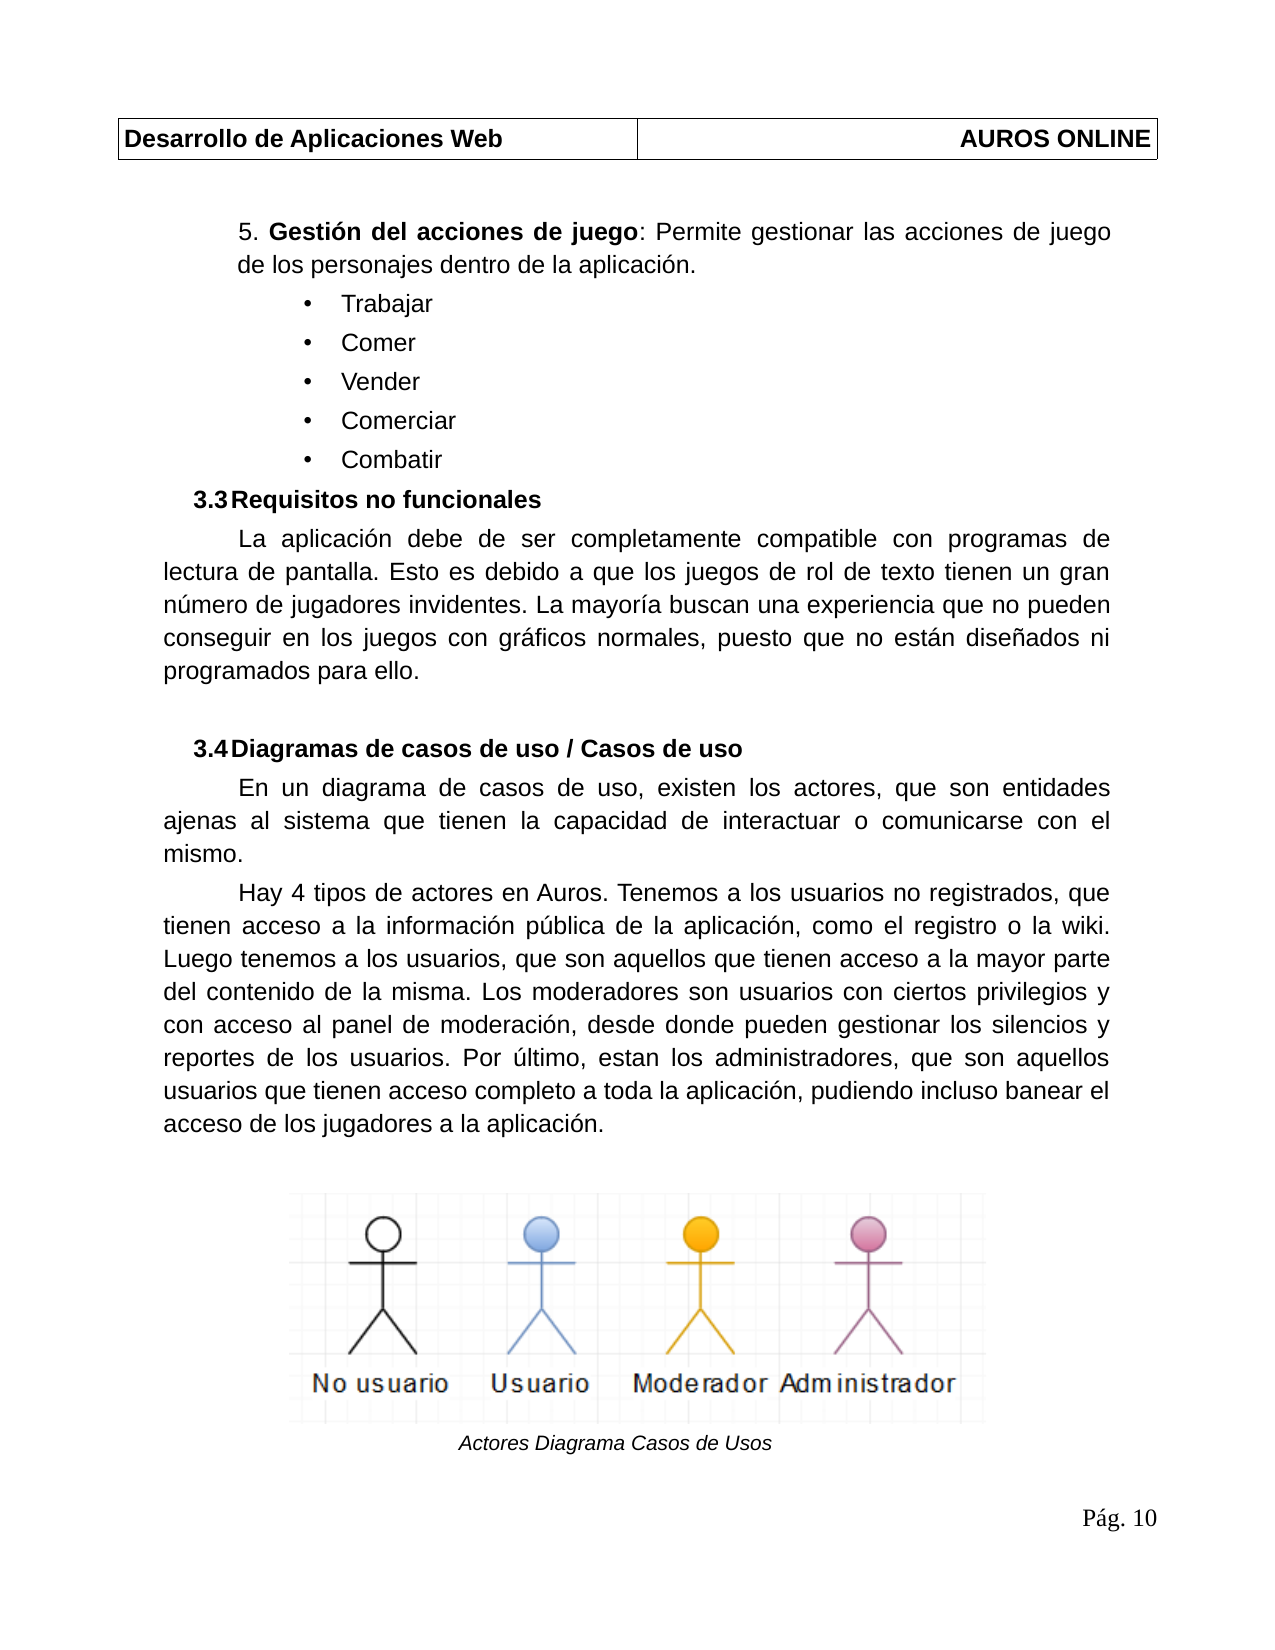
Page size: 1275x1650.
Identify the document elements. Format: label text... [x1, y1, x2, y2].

list Requisitos no funcionales [193, 485, 1157, 513]
text La aplicación debe de ser completamente compatible con programas de lectura de pantalla. Esto es debido a que los juegos de rol de texto tienen un gran número de jugadores invidentes. La mayoría buscan una experiencia que no pueden conseguir en los juegos con gráficos normales, puesto que no están diseñados ni programados para ello. [163, 524, 1112, 684]
text Actores Diagrama Casos de Usos [163, 1187, 1112, 1456]
list Comerciar [303, 406, 1157, 435]
list Diagramas de casos de uso / Casos de uso [193, 734, 1157, 763]
text 5. Gestión del acciones de juego: Permite gestionar las acciones de juego de los personajes dentro de la aplicación. [163, 217, 1112, 278]
text Hay 4 tipos de actores en Auros. Tenemos a los usuarios no registrados, que tienen acceso a la información pública de la aplicación, como el registro o la wiki. Luego tenemos a los usuarios, que son aquellos que tienen acceso a la mayor parte del contenido de la misma. Los moderadores son usuarios con ciertos privilegios y con acceso al panel de moderación, desde donde pueden gestionar los silencios y reportes de los usuarios. Por último, estan los administradores, que son aquellos usuarios que tienen acceso completo a toda la aplicación, pudiendo incluso banear el acceso de los jugadores a la aplicación. [163, 878, 1112, 1138]
list Vender [303, 367, 1157, 396]
picture [289, 1193, 987, 1424]
list Comer [303, 328, 1157, 357]
text En un diagrama de casos de uso, existen los actores, que son entidades ajenas al sistema que tienen la capacidad de interactuar o comunicarse con el mismo. [163, 773, 1112, 868]
list Trabajar [303, 289, 1157, 318]
list Combatir [303, 446, 1157, 474]
